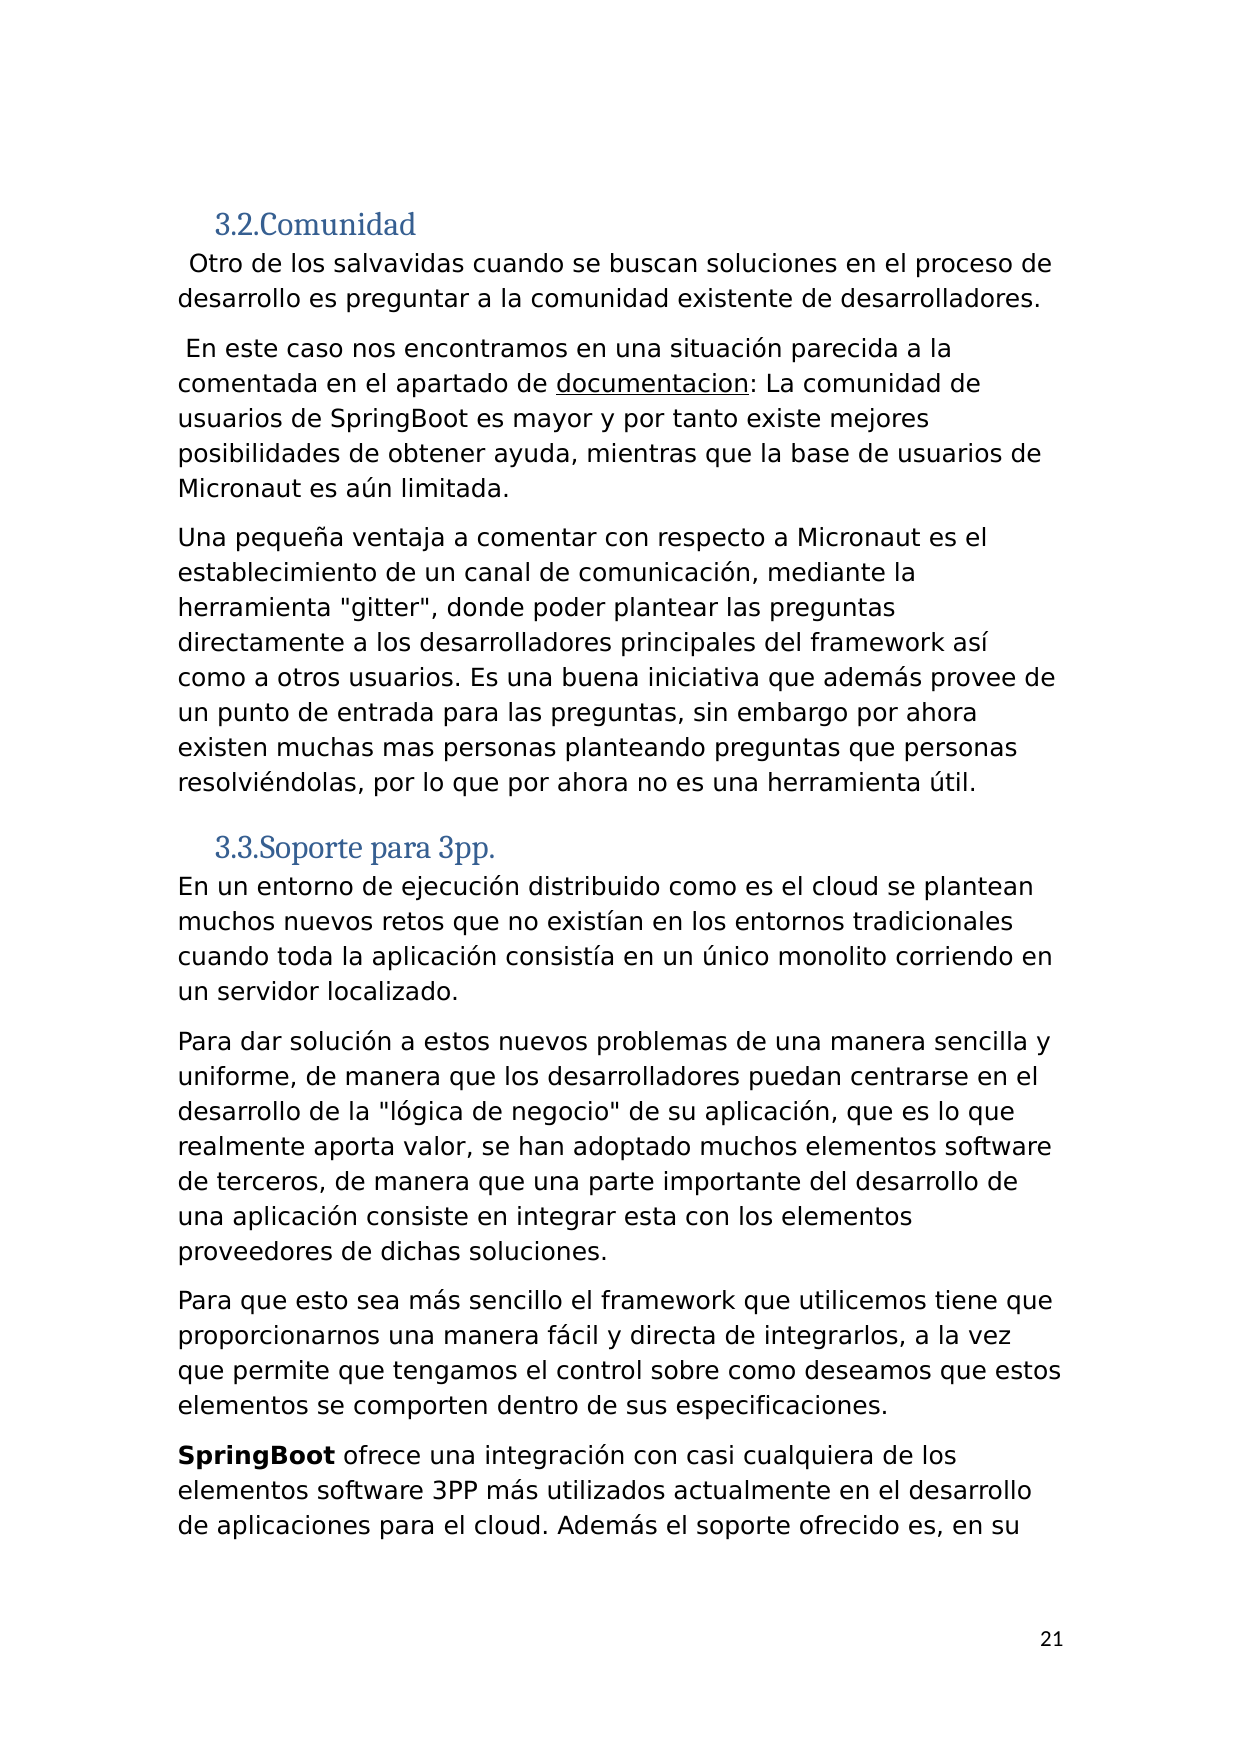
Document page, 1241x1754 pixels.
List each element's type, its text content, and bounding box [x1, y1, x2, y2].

text En este caso nos encontramos en una situación parecida a la comentada en el apartado de documentacion: La comunidad de usuarios de SpringBoot es mayor y por tanto existe mejores posibilidades de obtener ayuda, mientras que la base de usuarios de Micronaut es aún limitada. [177, 334, 1063, 503]
text Otro de los salvavidas cuando se buscan soluciones en el proceso de desarrollo es preguntar a la comunidad existente de desarrolladores. [177, 249, 1063, 313]
subtitle Comunidad [215, 205, 1063, 243]
text Una pequeña ventaja a comentar con respecto a Micronaut es el establecimiento de un canal de comunicación, mediante la herramienta "gitter", donde poder plantear las preguntas directamente a los desarrolladores principales del framework así como a otros usuarios. Es una buena iniciativa que además provee de un punto de entrada para las preguntas, sin embargo por ahora existen muchas mas personas planteando preguntas que personas resolviéndolas, por lo que por ahora no es una herramienta útil. [177, 523, 1063, 797]
text Para que esto sea más sencillo el framework que utilicemos tiene que proporcionarnos una manera fácil y directa de integrarlos, a la vez que permite que tengamos el control sobre como deseamos que estos elementos se comporten dentro de sus especificaciones. [177, 1287, 1063, 1421]
text En un entorno de ejecución distribuido como es el cloud se plantean muchos nuevos retos que no existían en los entornos tradicionales cuando toda la aplicación consistía en un único monolito corriendo en un servidor localizado. [177, 872, 1063, 1007]
text SpringBoot ofrece una integración con casi cualquiera de los elementos software 3PP más utilizados actualmente en el desarrollo de aplicaciones para el cloud. Además el soporte ofrecido es, en su [177, 1441, 1063, 1540]
text Para dar solución a estos nuevos problemas de una manera sencilla y uniforme, de manera que los desarrolladores puedan centrarse en el desarrollo de la "lógica de negocio" de su aplicación, que es lo que realmente aporta valor, se han adoptado muchos elementos software de terceros, de manera que una parte importante del desarrollo de una aplicación consiste en integrar esta con los elementos proveedores de dichas soluciones. [177, 1027, 1063, 1266]
subtitle Soporte para 3pp. [215, 828, 1063, 867]
